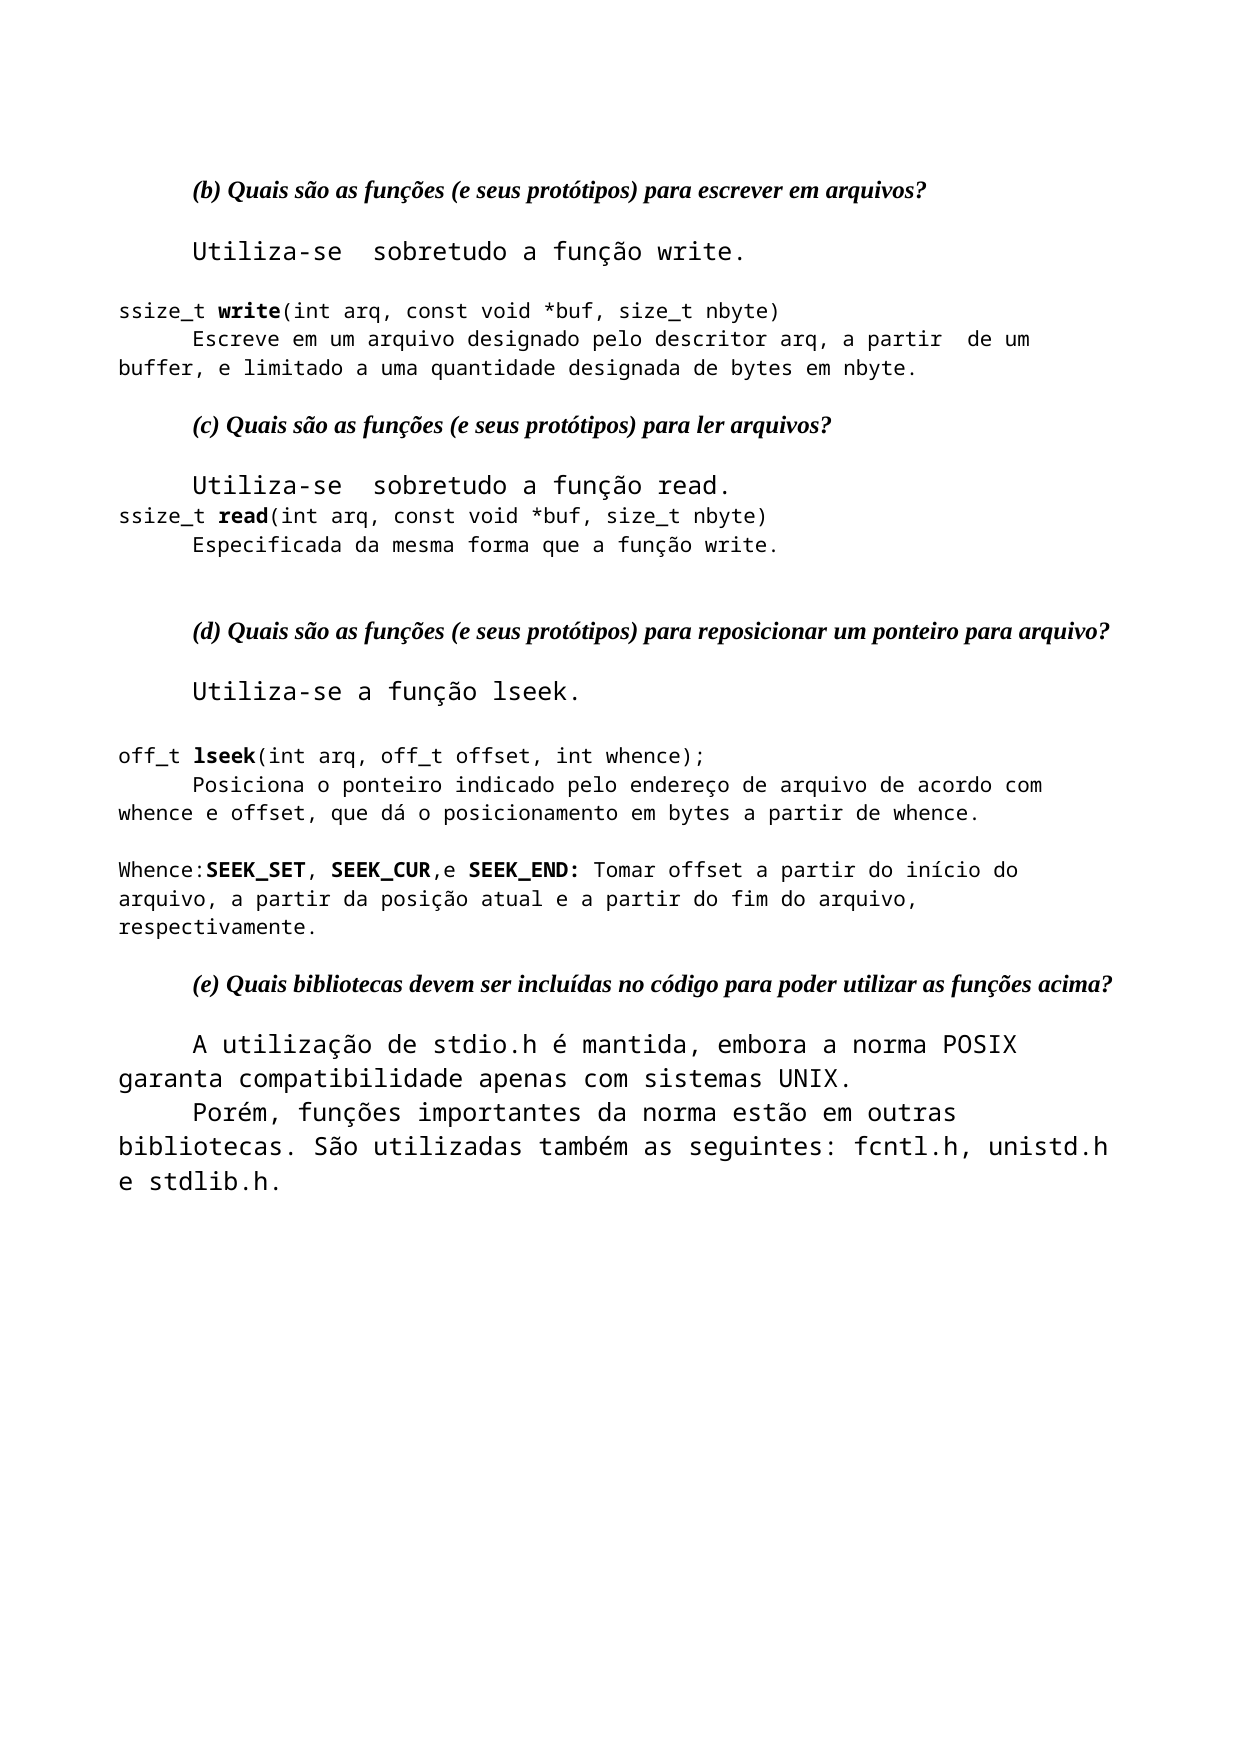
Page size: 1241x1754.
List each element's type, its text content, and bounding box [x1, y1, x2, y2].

text ssize_t read(int arq, const void *buf, size_t nbyte) [118, 502, 1122, 530]
text off_t lseek(int arq, off_t offset, int whence); [118, 742, 1122, 770]
text Porém, funções importantes da norma estão em outras bibliotecas. São utilizadas também as seguintes: fcntl.h, unistd.h e stdlib.h. [118, 1095, 1122, 1197]
text A utilização de stdio.h é mantida, embora a norma POSIX garanta compatibilidade apenas com sistemas UNIX. [118, 1027, 1122, 1095]
text (d) Quais são as funções (e seus protótipos) para reposicionar um ponteiro para arquivo? [118, 616, 1122, 645]
text Especificada da mesma forma que a função write. [118, 530, 1122, 558]
text Utiliza-se a função lseek. [118, 673, 1122, 707]
text Utiliza-se sobretudo a função read. [118, 467, 1122, 502]
text Posiciona o ponteiro indicado pelo endereço de arquivo de acordo com whence e offset, que dá o posicionamento em bytes a partir de whence. [118, 770, 1122, 827]
text (b) Quais são as funções (e seus protótipos) para escrever em arquivos? [118, 176, 1122, 204]
text (c) Quais são as funções (e seus protótipos) para ler arquivos? [118, 410, 1122, 439]
text Utiliza-se sobretudo a função write. [118, 233, 1122, 267]
text (e) Quais bibliotecas devem ser incluídas no código para poder utilizar as funções acima? [118, 969, 1122, 998]
text Escreve em um arquivo designado pelo descritor arq, a partir de um buffer, e limitado a uma quantidade designada de bytes em nbyte. [118, 324, 1122, 381]
text Whence:SEEK_SET, SEEK_CUR,e SEEK_END: Tomar offset a partir do início do arquivo, a partir da posição atual e a partir do fim do arquivo, respectivamente. [118, 855, 1122, 941]
text ssize_t write(int arq, const void *buf, size_t nbyte) [118, 296, 1122, 324]
